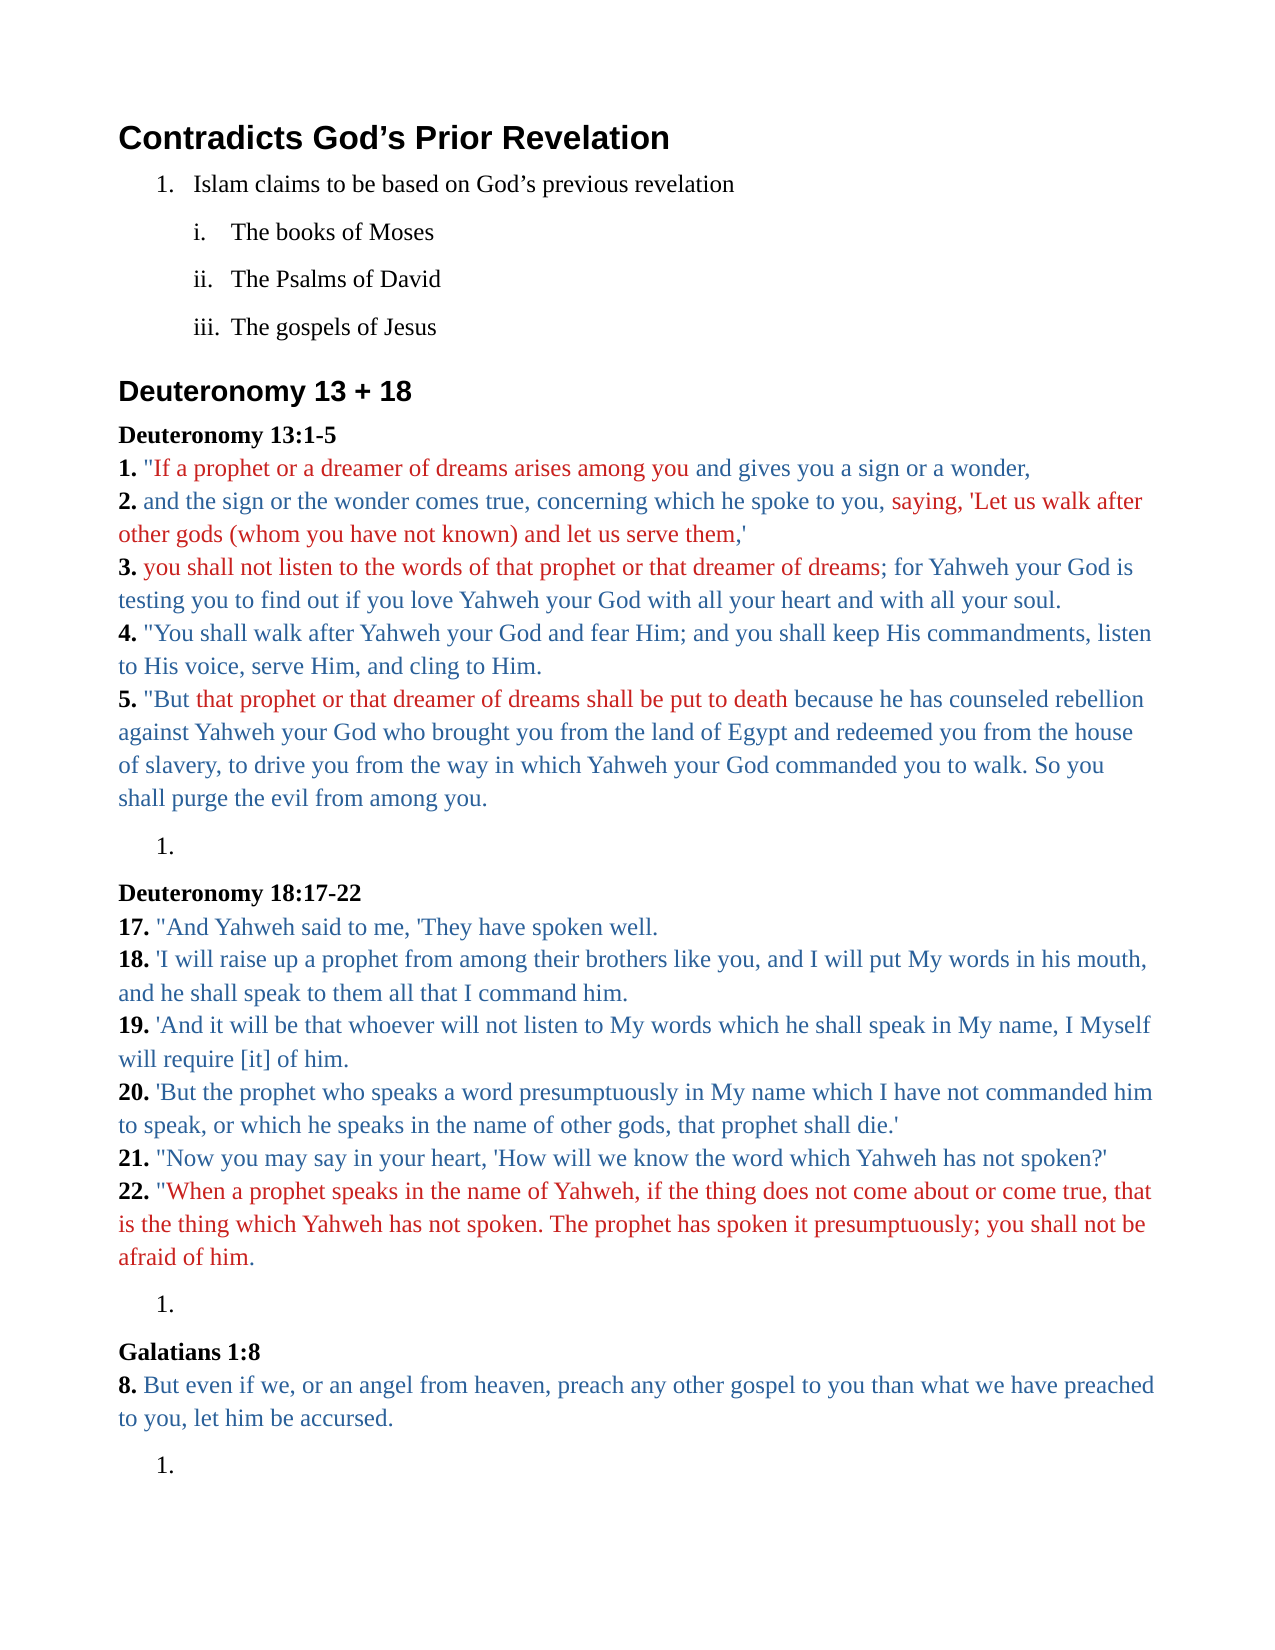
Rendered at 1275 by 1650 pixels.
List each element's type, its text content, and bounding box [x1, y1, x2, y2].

text Deuteronomy 13:1-5 1. "If a prophet or a dreamer of dreams arises among you and gives you a sign or a wonder, 2. and the sign or the wonder comes true, concerning which he spoke to you, saying, 'Let us walk after other gods (whom you have not known) and let us serve them,' 3. you shall not listen to the words of that prophet or that dreamer of dreams; for Yahweh your God is testing you to find out if you love Yahweh your God with all your heart and with all your soul. 4. "You shall walk after Yahweh your God and fear Him; and you shall keep His commandments, listen to His voice, serve Him, and cling to Him. 5. "But that prophet or that dreamer of dreams shall be put to death because he has counseled rebellion against Yahweh your God who brought you from the land of Egypt and redeemed you from the house of slavery, to drive you from the way in which Yahweh your God commanded you to walk. So you shall purge the evil from among you. [118, 420, 1157, 812]
text Deuteronomy 18:17-22 17. "And Yahweh said to me, 'They have spoken well. 18. 'I will raise up a prophet from among their brothers like you, and I will put My words in his mouth, and he shall speak to them all that I command him. 19. 'And it will be that whoever will not listen to My words which he shall speak in My name, I Myself will require [it] of him. 20. 'But the prophet who speaks a word presumptuously in My name which I have not commanded him to speak, or which he speaks in the name of other gods, that prophet shall die.' 21. "Now you may say in your heart, 'How will we know the word which Yahweh has not spoken?' 22. "When a prophet speaks in the name of Yahweh, if the thing does not come about or come true, that is the thing which Yahweh has not spoken. The prophet has spoken it presumptuously; you shall not be afraid of him. [118, 878, 1157, 1271]
text Galatians 1:8 8. But even if we, or an angel from heaven, preach any other gospel to you than what we have preached to you, let him be accursed. [118, 1337, 1157, 1432]
subtitle Deuteronomy 13 + 18 [118, 374, 1157, 408]
list The books of Moses [193, 217, 1157, 245]
subtitle Contradicts God’s Prior Revelation [118, 118, 1157, 157]
list Islam claims to be based on God’s previous revelation [156, 169, 1157, 198]
list The gospels of Jesus [193, 312, 1157, 341]
list The Psalms of David [193, 264, 1157, 293]
